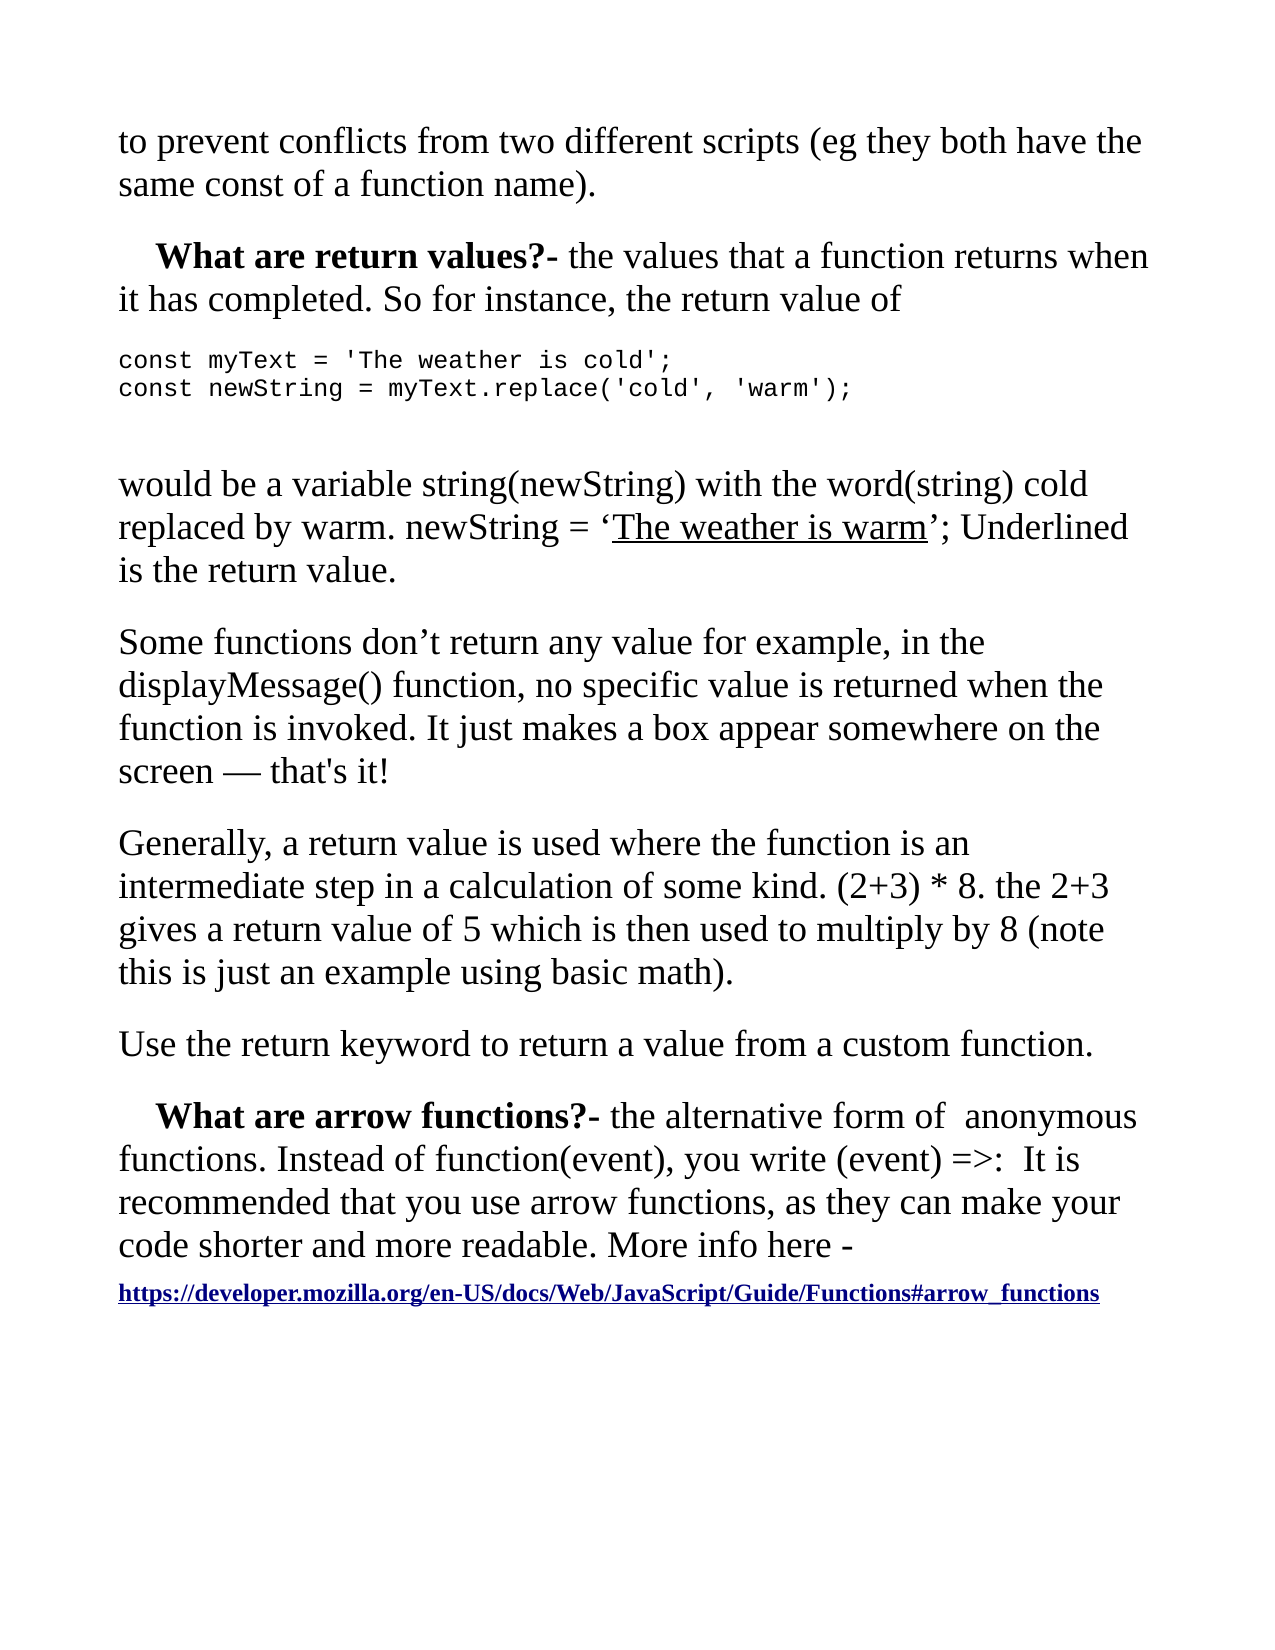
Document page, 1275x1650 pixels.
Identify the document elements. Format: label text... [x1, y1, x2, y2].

text What are return values?- the values that a function returns when it has completed. So for instance, the return value of [118, 233, 1157, 319]
text to prevent conflicts from two different scripts (eg they both have the same const of a function name). [118, 118, 1157, 204]
text const myText = 'The weather is cold'; [118, 348, 1157, 376]
text const newString = myText.replace('cold', 'warm'); [118, 376, 1157, 404]
text What are arrow functions?- the alternative form of anonymous functions. Instead of function(event), you write (event) =>: It is recommended that you use arrow functions, as they can make your code shorter and more readable. More info here - https://developer.mozilla.org/en-US/docs/Web/JavaScript/Guide/Functions#arrow_functions [118, 1093, 1157, 1309]
text would be a variable string(newString) with the word(string) cold replaced by warm. newString = ‘The weather is warm’; Underlined is the return value. [118, 461, 1157, 590]
text Some functions don’t return any value for example, in the displayMessage() function, no specific value is returned when the function is invoked. It just makes a box appear somewhere on the screen — that's it! [118, 619, 1157, 792]
text Use the return keyword to return a value from a custom function. [118, 1022, 1157, 1065]
text Generally, a return value is used where the function is an intermediate step in a calculation of some kind. (2+3) * 8. the 2+3 gives a return value of 5 which is then used to multiply by 8 (note this is just an example using basic math). [118, 820, 1157, 993]
